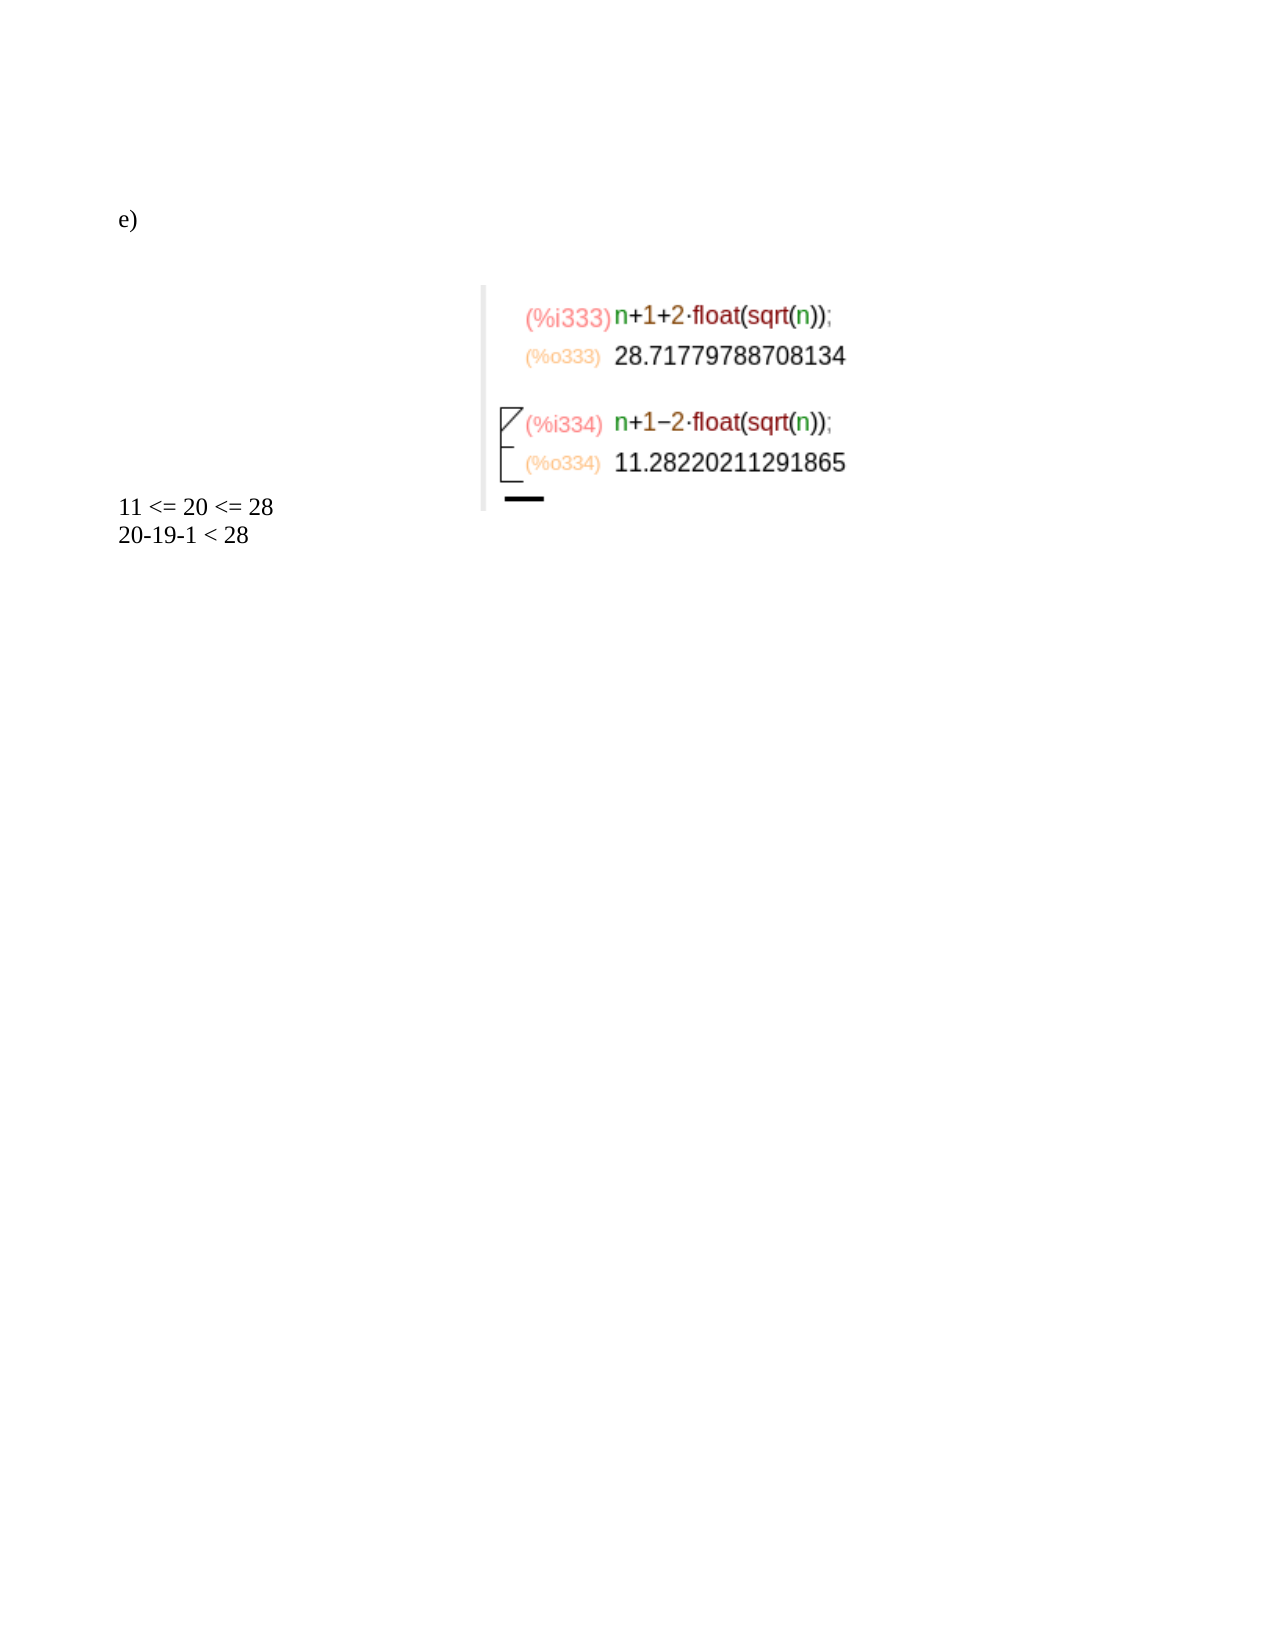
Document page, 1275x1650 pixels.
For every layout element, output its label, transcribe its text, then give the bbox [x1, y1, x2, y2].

text 11 <= 20 <= 28 [118, 492, 1157, 521]
text 20-19-1 < 28 [118, 521, 1157, 549]
text e) [118, 204, 1157, 233]
picture [480, 285, 967, 511]
